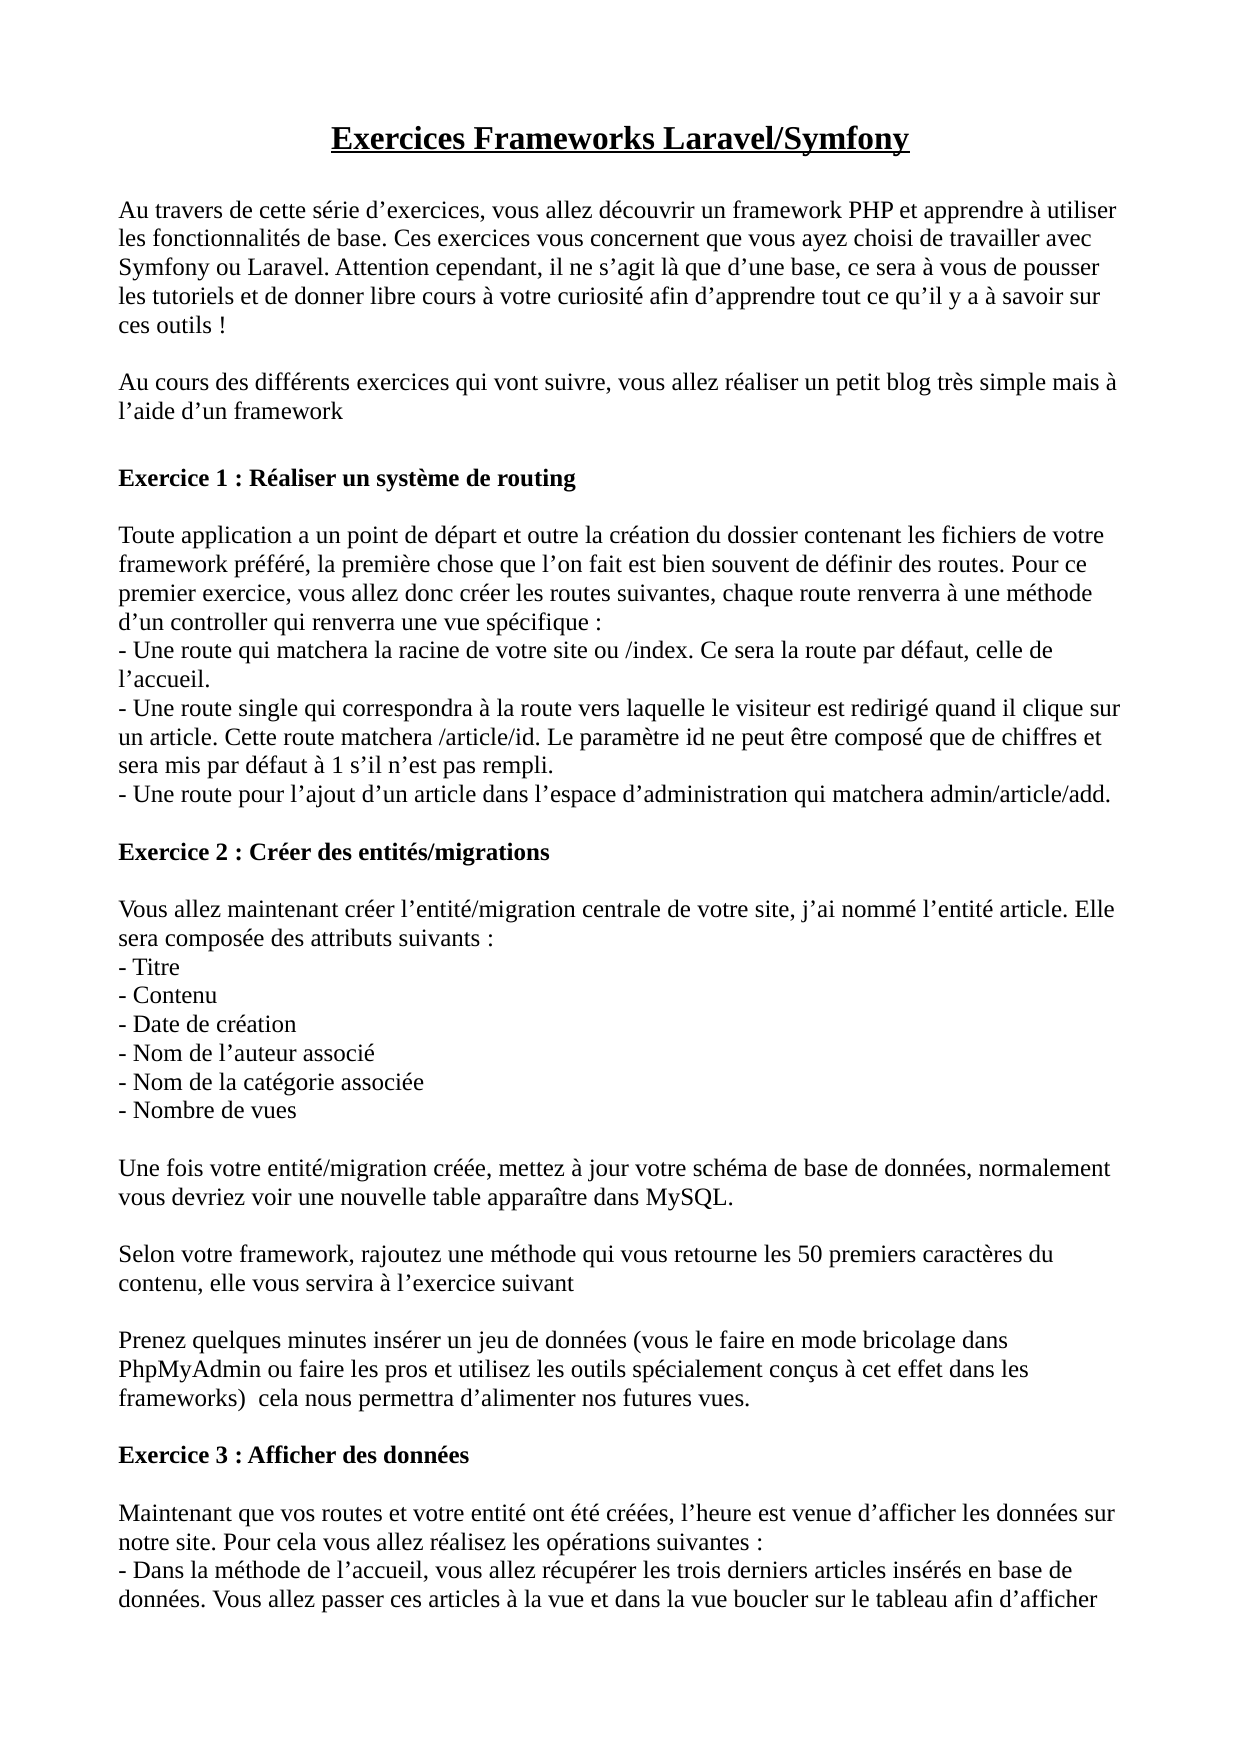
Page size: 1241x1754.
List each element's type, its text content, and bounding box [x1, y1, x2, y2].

text Au cours des différents exercices qui vont suivre, vous allez réaliser un petit blog très simple mais à l’aide d’un framework [118, 367, 1122, 425]
text - Nombre de vues [118, 1096, 1122, 1124]
text - Dans la méthode de l’accueil, vous allez récupérer les trois derniers articles insérés en base de données. Vous allez passer ces articles à la vue et dans la vue boucler sur le tableau afin d’afficher [118, 1556, 1122, 1613]
text - Une route qui matchera la racine de votre site ou /index. Ce sera la route par défaut, celle de l’accueil. [118, 636, 1122, 693]
text - Une route pour l’ajout d’un article dans l’espace d’administration qui matchera admin/article/add. [118, 779, 1122, 808]
text - Nom de l’auteur associé [118, 1038, 1122, 1067]
text Au travers de cette série d’exercices, vous allez découvrir un framework PHP et apprendre à utiliser les fonctionnalités de base. Ces exercices vous concernent que vous ayez choisi de travailler avec Symfony ou Laravel. Attention cependant, il ne s’agit là que d’une base, ce sera à vous de pousser les tutoriels et de donner libre cours à votre curiosité afin d’apprendre tout ce qu’il y a à savoir sur ces outils ! [118, 195, 1122, 338]
text - Nom de la catégorie associée [118, 1067, 1122, 1096]
text - Titre [118, 952, 1122, 981]
text Exercice 1 : Réaliser un système de routing [118, 463, 1122, 492]
text - Date de création [118, 1009, 1122, 1038]
text Une fois votre entité/migration créée, mettez à jour votre schéma de base de données, normalement vous devriez voir une nouvelle table apparaître dans MySQL. [118, 1153, 1122, 1211]
text Prenez quelques minutes insérer un jeu de données (vous le faire en mode bricolage dans PhpMyAdmin ou faire les pros et utilisez les outils spécialement conçus à cet effet dans les frameworks) cela nous permettra d’alimenter nos futures vues. [118, 1326, 1122, 1412]
text Exercices Frameworks Laravel/Symfony [118, 118, 1122, 156]
text Toute application a un point de départ et outre la création du dossier contenant les fichiers de votre framework préféré, la première chose que l’on fait est bien souvent de définir des routes. Pour ce premier exercice, vous allez donc créer les routes suivantes, chaque route renverra à une méthode d’un controller qui renverra une vue spécifique : [118, 521, 1122, 636]
text - Une route single qui correspondra à la route vers laquelle le visiteur est redirigé quand il clique sur un article. Cette route matchera /article/id. Le paramètre id ne peut être composé que de chiffres et sera mis par défaut à 1 s’il n’est pas rempli. [118, 693, 1122, 779]
text Selon votre framework, rajoutez une méthode qui vous retourne les 50 premiers caractères du contenu, elle vous servira à l’exercice suivant [118, 1239, 1122, 1297]
text Exercice 2 : Créer des entités/migrations [118, 837, 1122, 866]
text - Contenu [118, 981, 1122, 1009]
text Maintenant que vos routes et votre entité ont été créées, l’heure est venue d’afficher les données sur notre site. Pour cela vous allez réalisez les opérations suivantes : [118, 1498, 1122, 1556]
text Vous allez maintenant créer l’entité/migration centrale de votre site, j’ai nommé l’entité article. Elle sera composée des attributs suivants : [118, 894, 1122, 952]
text Exercice 3 : Afficher des données [118, 1441, 1122, 1469]
